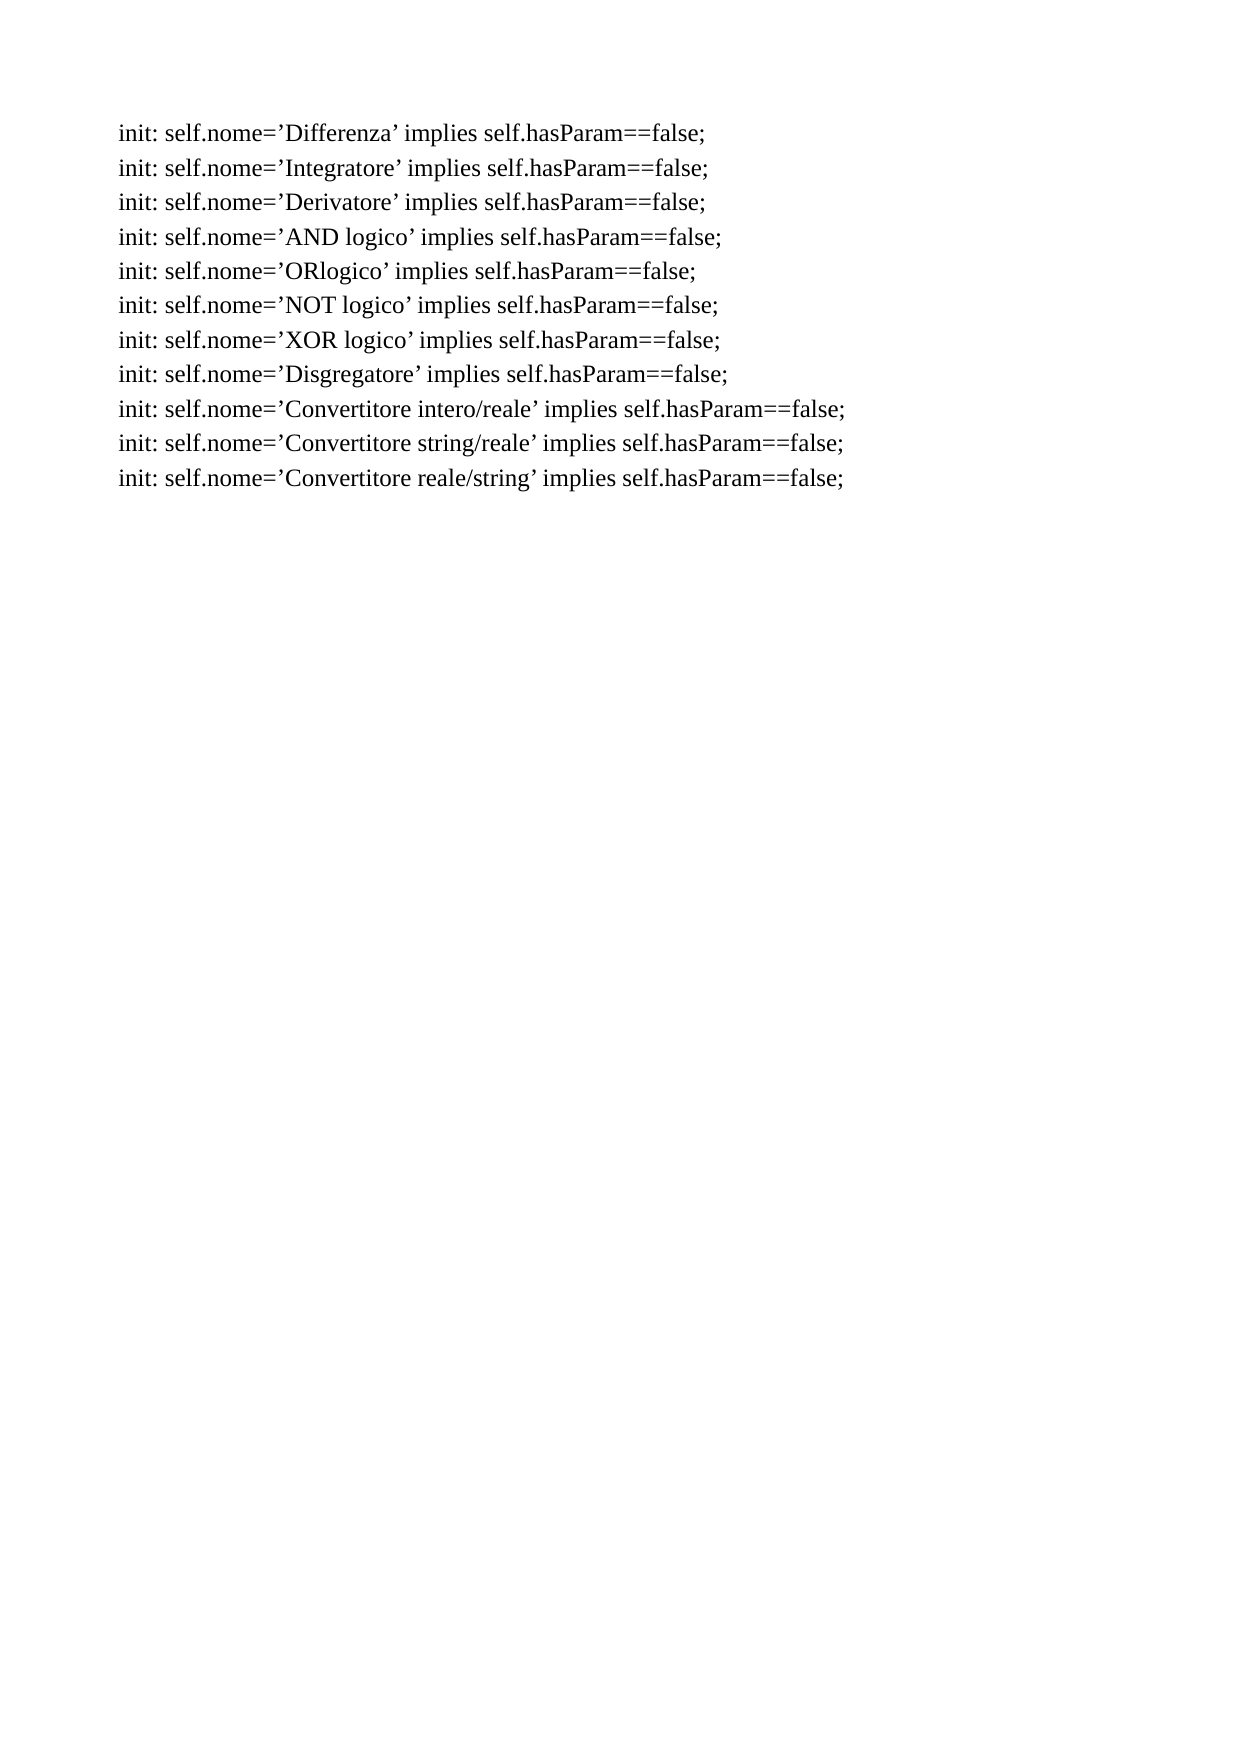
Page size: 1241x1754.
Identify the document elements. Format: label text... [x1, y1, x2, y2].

text init: self.nome=’Differenza’ implies self.hasParam==false; init: self.nome=’Integratore’ implies self.hasParam==false; init: self.nome=’Derivatore’ implies self.hasParam==false; init: self.nome=’AND logico’ implies self.hasParam==false; init: self.nome=’ORlogico’ implies self.hasParam==false; init: self.nome=’NOT logico’ implies self.hasParam==false; init: self.nome=’XOR logico’ implies self.hasParam==false; init: self.nome=’Disgregatore’ implies self.hasParam==false; init: self.nome=’Convertitore intero/reale’ implies self.hasParam==false; init: self.nome=’Convertitore string/reale’ implies self.hasParam==false; init: self.nome=’Convertitore reale/string’ implies self.hasParam==false; [118, 118, 1122, 526]
